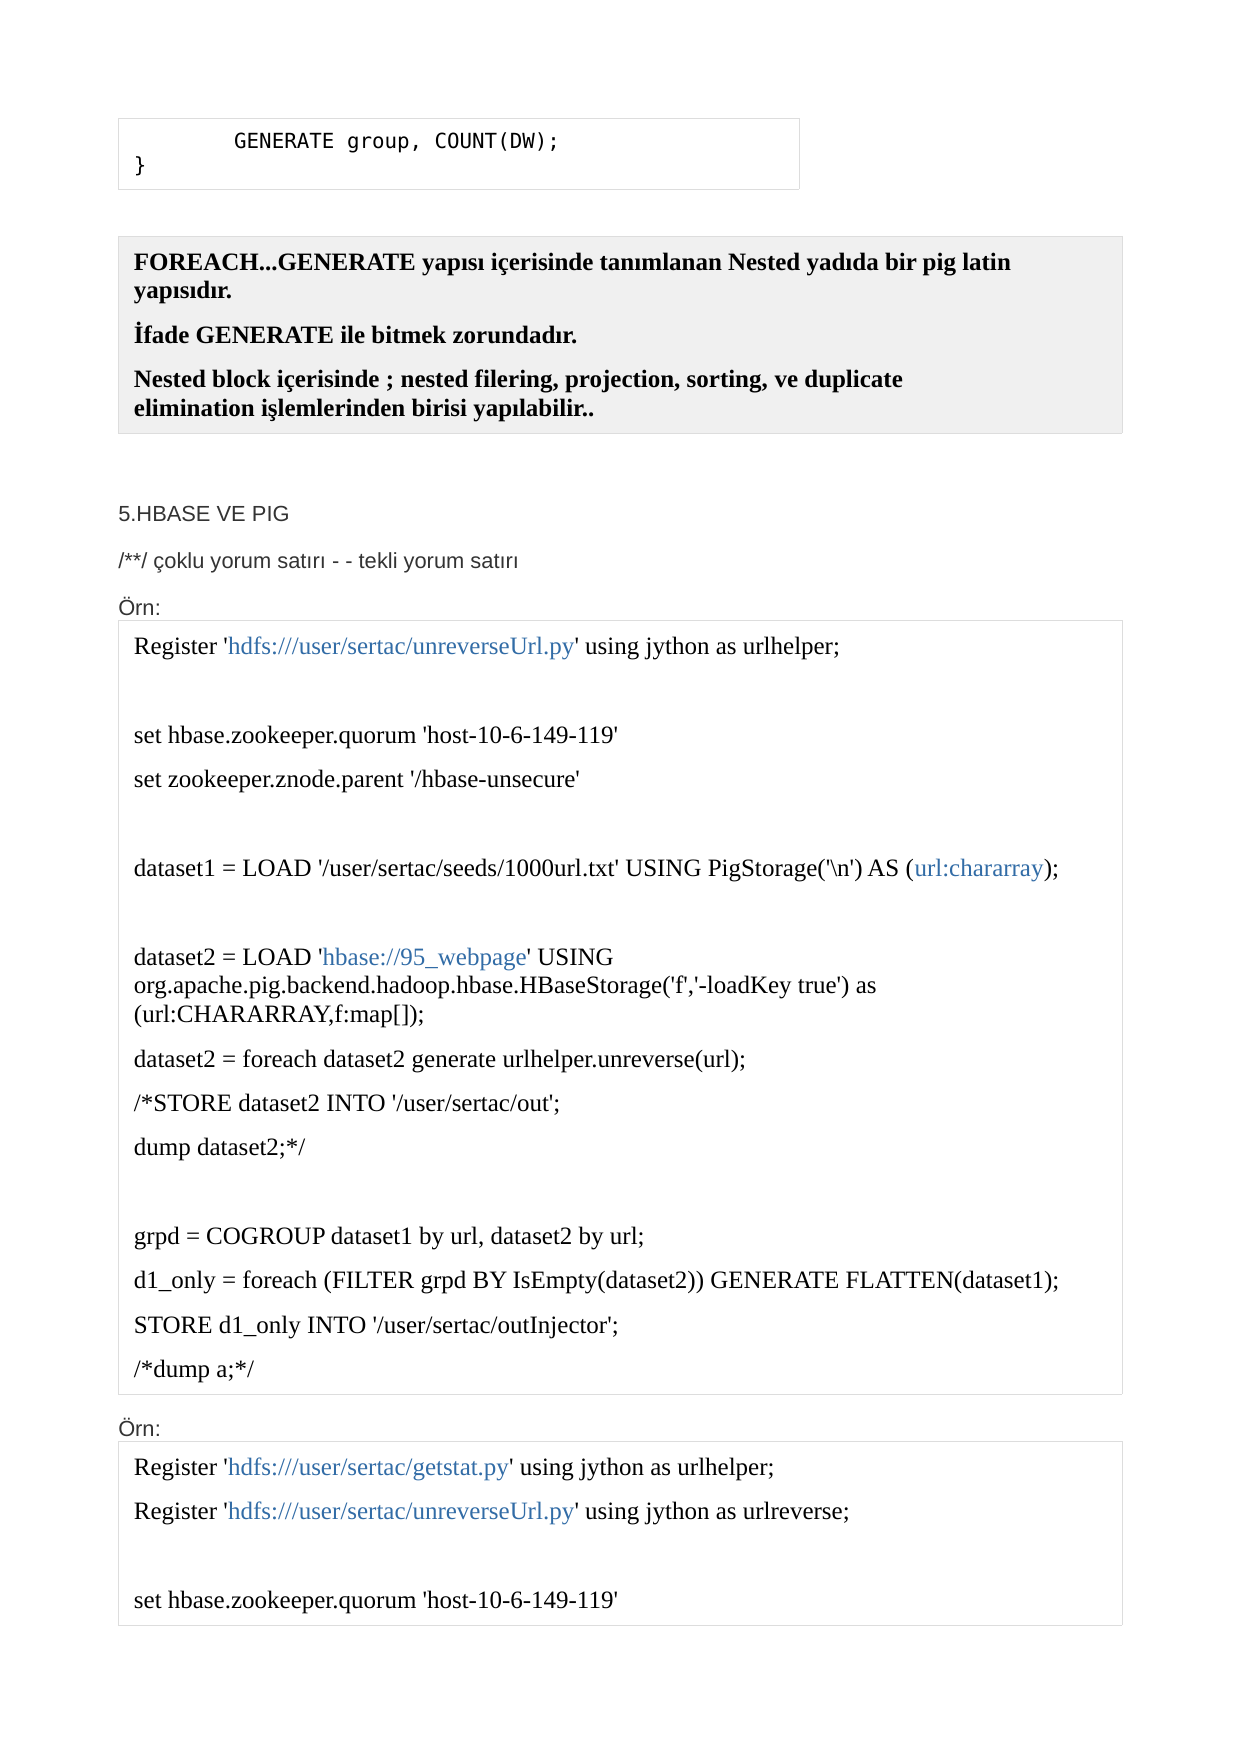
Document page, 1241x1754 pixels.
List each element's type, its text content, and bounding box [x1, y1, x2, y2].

table_header Register 'hdfs:///user/sertac/getstat.py' using jython as urlhelper; Register 'hdfs:///user/sertac/unreverseUrl.py' using jython as urlreverse; set hbase.zookeeper.quorum 'host-10-6-149-119' [119, 1442, 1122, 1625]
text Örn: [118, 1410, 1122, 1441]
table_header FOREACH...GENERATE yapısı içerisinde tanımlanan Nested yadıda bir pig latin yapısıdır. İfade GENERATE ile bitmek zorundadır. Nested block içerisinde ; nested filering, projection, sorting, ve duplicate elimination işlemlerinden birisi yapılabilir.. [119, 237, 1122, 433]
table_header GENERATE group, COUNT(DW); } [119, 119, 799, 189]
text Örn: [118, 589, 1122, 620]
table_header Register 'hdfs:///user/sertac/unreverseUrl.py' using jython as urlhelper; set hbase.zookeeper.quorum 'host-10-6-149-119' set zookeeper.znode.parent '/hbase-unsecure' dataset1 = LOAD '/user/sertac/seeds/1000url.txt' USING PigStorage('\n') AS (url:chararray); dataset2 = LOAD 'hbase://95_webpage' USING org.apache.pig.backend.hadoop.hbase.HBaseStorage('f','-loadKey true') as (url:CHARARRAY,f:map[]); dataset2 = foreach dataset2 generate urlhelper.unreverse(url); /*STORE dataset2 INTO '/user/sertac/out'; dump dataset2;*/ grpd = COGROUP dataset1 by url, dataset2 by url; d1_only = foreach (FILTER grpd BY IsEmpty(dataset2)) GENERATE FLATTEN(dataset1); STORE d1_only INTO '/user/sertac/outInjector'; /*dump a;*/ [119, 621, 1122, 1394]
text /**/ çoklu yorum satırı - - tekli yorum satırı [118, 542, 1122, 573]
text 5.HBASE VE PIG [118, 495, 1122, 526]
